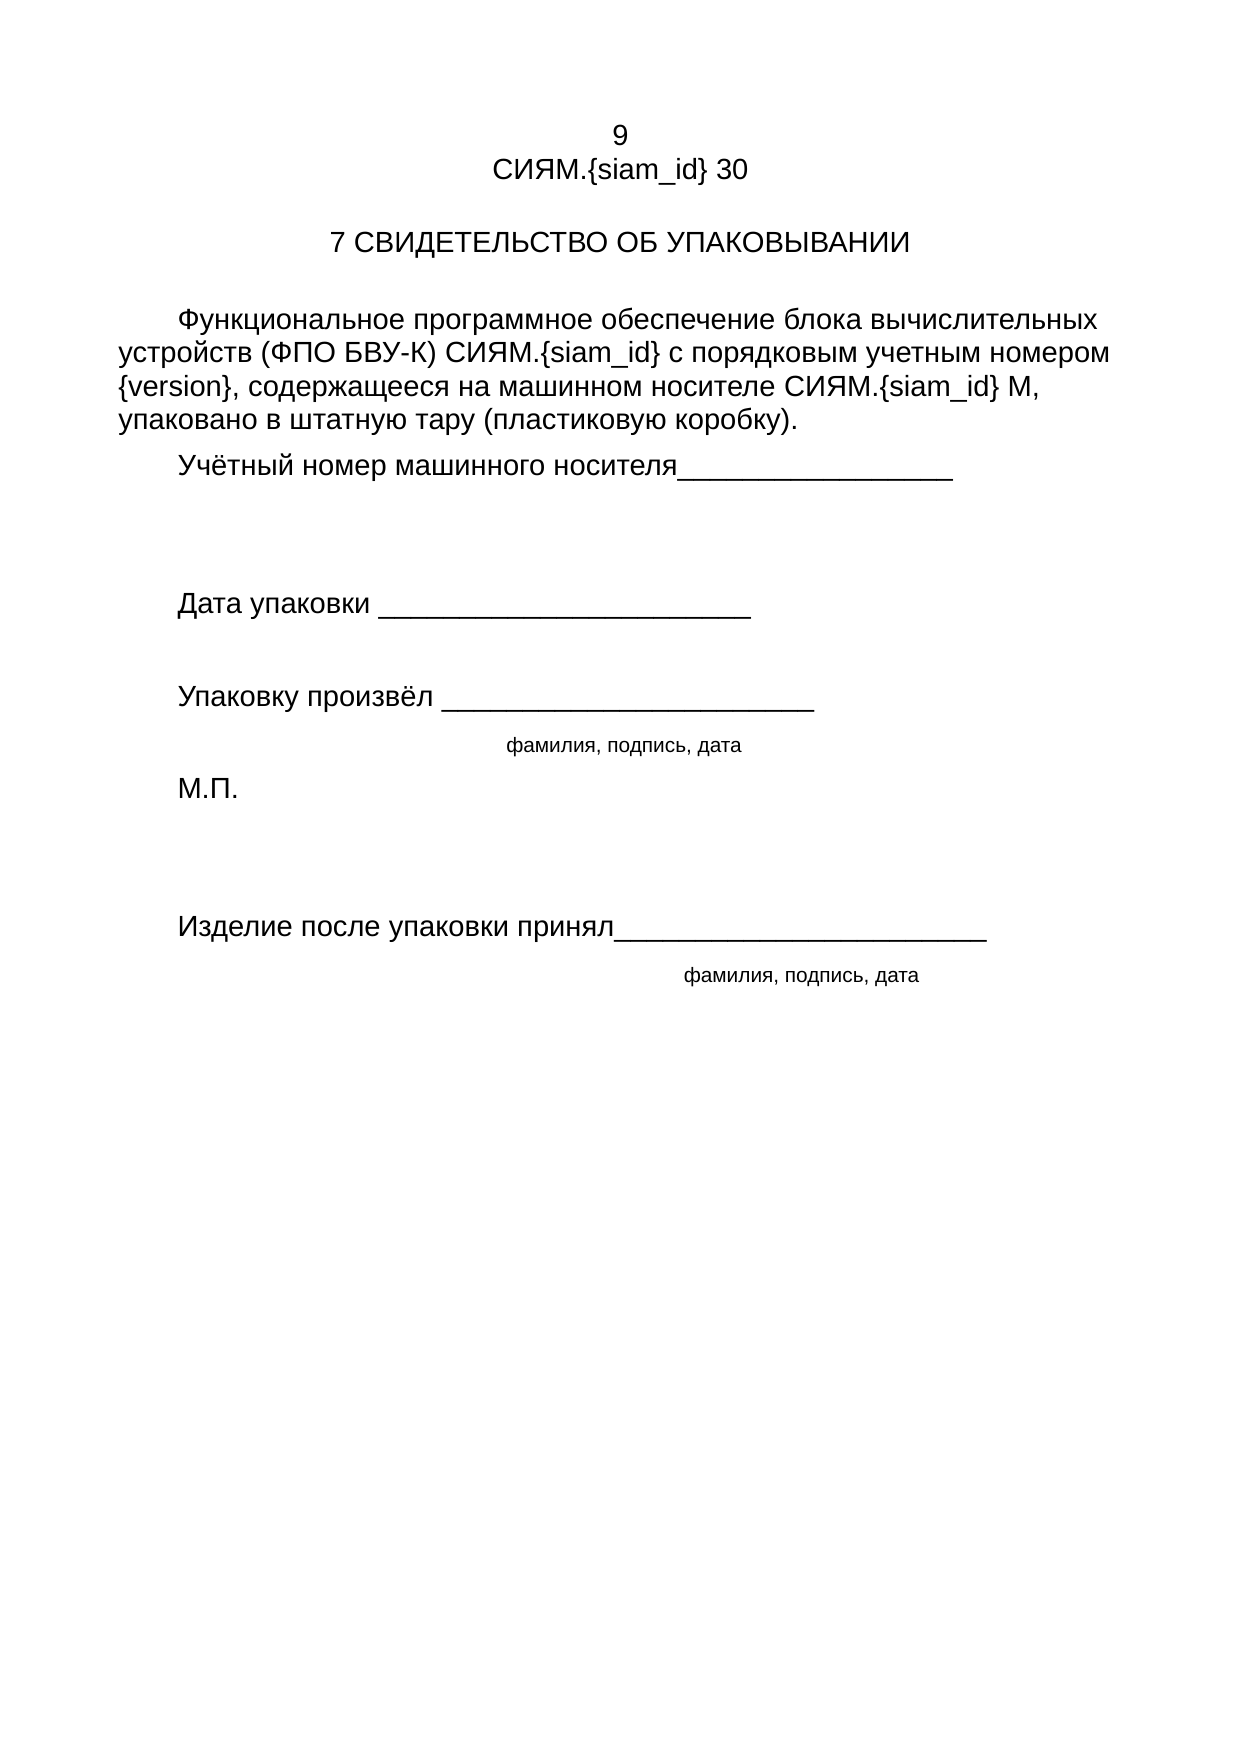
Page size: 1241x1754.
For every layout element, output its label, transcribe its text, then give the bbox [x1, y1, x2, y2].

text М.П. [118, 771, 1122, 804]
text Функциональное программное обеспечение блока вычислительных устройств (ФПО БВУ-К) СИЯМ.{siam_id} с порядковым учетным номером {version}, содержащееся на машинном носителе СИЯМ.{siam_id} М, упаковано в штатную тару (пластиковую коробку). [118, 302, 1122, 436]
text фамилия, подпись, дата [118, 725, 1122, 758]
text Изделие после упаковки принял_______________________ [118, 909, 1122, 942]
text фамилия, подпись, дата [118, 955, 1122, 988]
subtitle 7 СВИДЕТЕЛЬСТВО ОБ УПАКОВЫВАНИИ [118, 225, 1122, 259]
text Упаковку произвёл _______________________ [118, 679, 1122, 712]
text Дата упаковки _______________________ [118, 587, 1122, 620]
text Учётный номер машинного носителя_________________ [118, 448, 1122, 482]
